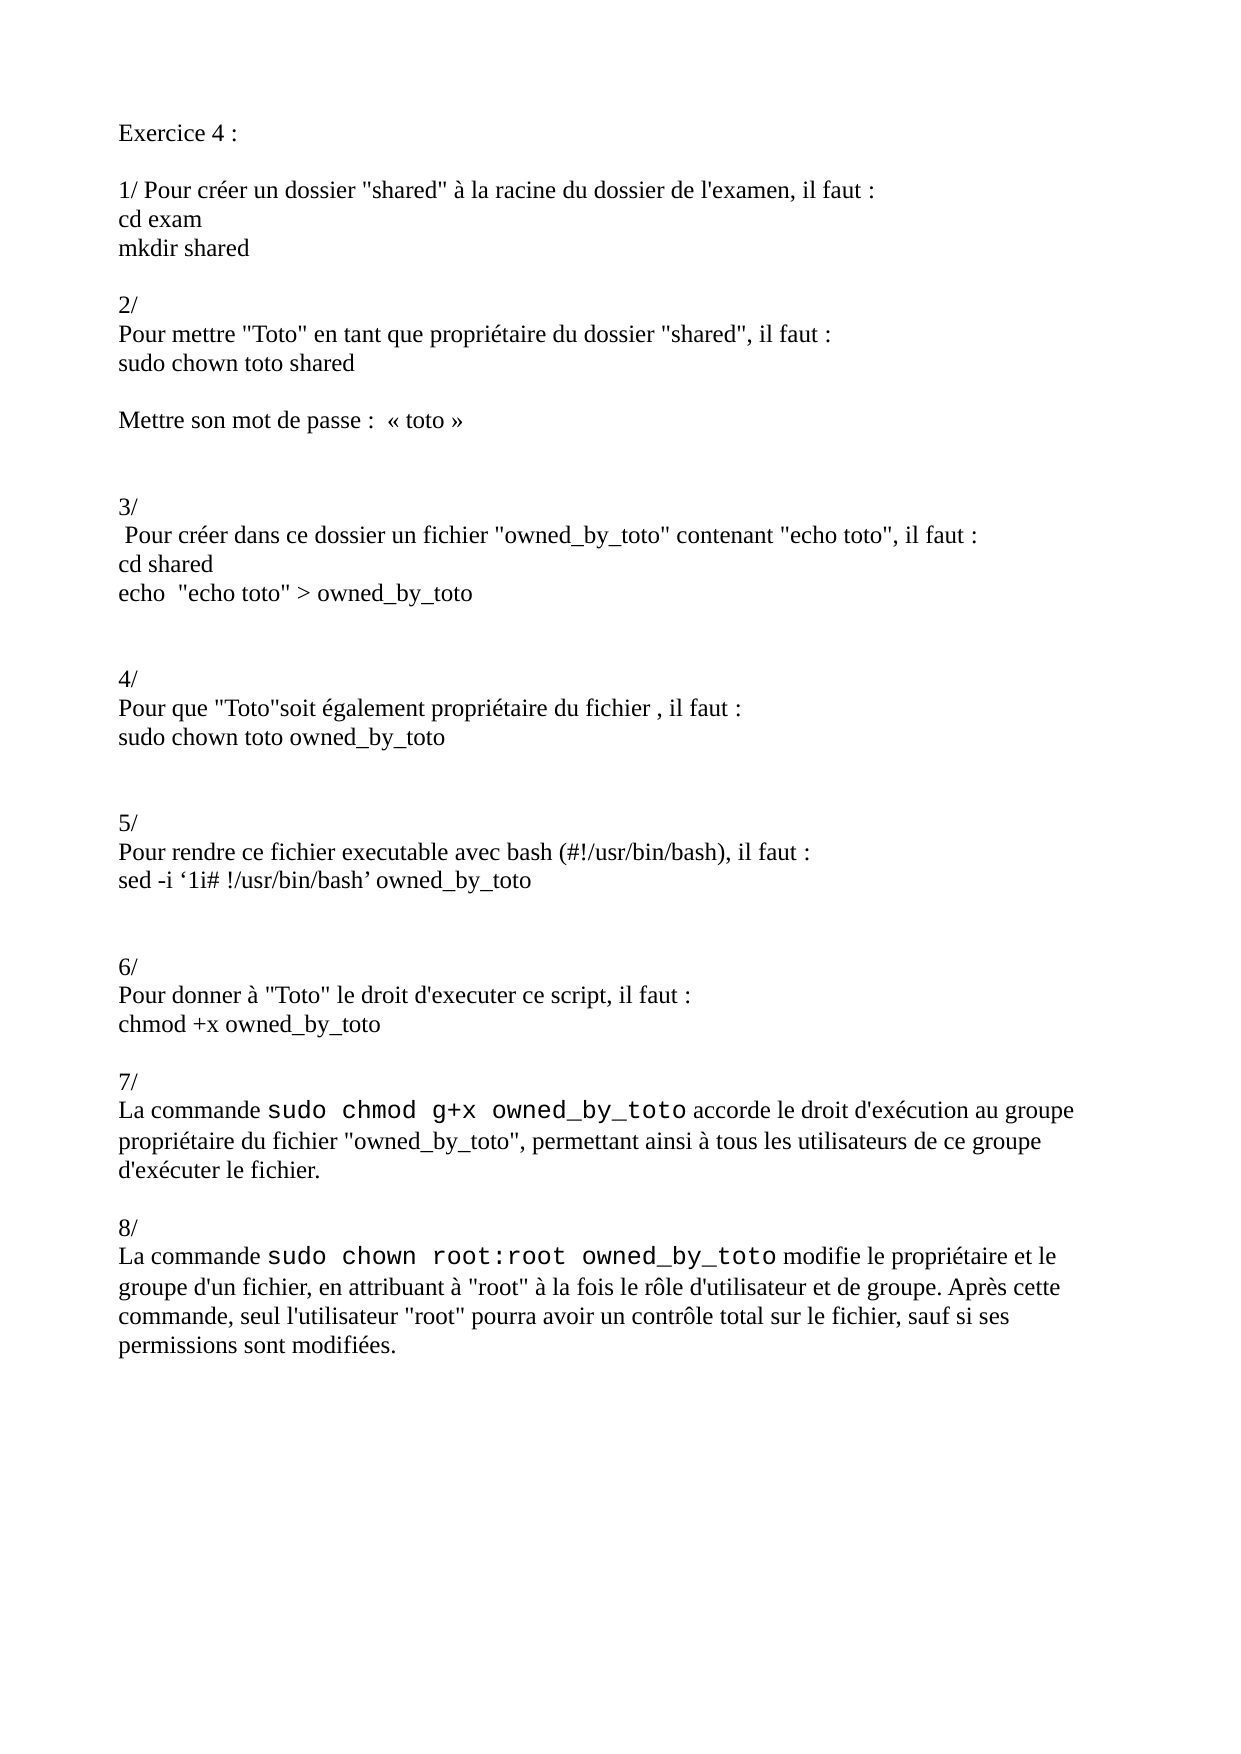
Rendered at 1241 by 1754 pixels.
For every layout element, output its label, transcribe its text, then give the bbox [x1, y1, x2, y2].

text 1/ Pour créer un dossier "shared" à la racine du dossier de l'examen, il faut : [118, 176, 1122, 204]
text Exercice 4 : [118, 118, 1122, 147]
text La commande sudo chmod g+x owned_by_toto accorde le droit d'exécution au groupe propriétaire du fichier "owned_by_toto", permettant ainsi à tous les utilisateurs de ce groupe d'exécuter le fichier. [118, 1096, 1122, 1184]
text Pour mettre "Toto" en tant que propriétaire du dossier "shared", il faut : [118, 319, 1122, 348]
text echo "echo toto" > owned_by_toto [118, 578, 1122, 607]
text Pour que "Toto"soit également propriétaire du fichier , il faut : [118, 693, 1122, 722]
text La commande sudo chown root:root owned_by_toto modifie le propriétaire et le groupe d'un fichier, en attribuant à "root" à la fois le rôle d'utilisateur et de groupe. Après cette commande, seul l'utilisateur "root" pourra avoir un contrôle total sur le fichier, sauf si ses permissions sont modifiées. [118, 1241, 1122, 1358]
text Pour créer dans ce dossier un fichier "owned_by_toto" contenant "echo toto", il faut : [118, 521, 1122, 549]
text 8/ [118, 1213, 1122, 1241]
text cd shared [118, 549, 1122, 578]
text 2/ [118, 291, 1122, 319]
text 6/ [118, 952, 1122, 981]
text 4/ [118, 664, 1122, 693]
text 3/ [118, 492, 1122, 521]
text chmod +x owned_by_toto [118, 1009, 1122, 1038]
text mkdir shared [118, 233, 1122, 262]
text sudo chown toto owned_by_toto [118, 722, 1122, 751]
text Mettre son mot de passe : « toto » [118, 406, 1122, 434]
text Pour rendre ce fichier executable avec bash (#!/usr/bin/bash), il faut : [118, 837, 1122, 866]
text Pour donner à "Toto" le droit d'executer ce script, il faut : [118, 981, 1122, 1009]
text sudo chown toto shared [118, 348, 1122, 377]
text 7/ [118, 1067, 1122, 1096]
text cd exam [118, 204, 1122, 233]
text 5/ [118, 808, 1122, 837]
text sed -i ‘1i# !/usr/bin/bash’ owned_by_toto [118, 866, 1122, 894]
